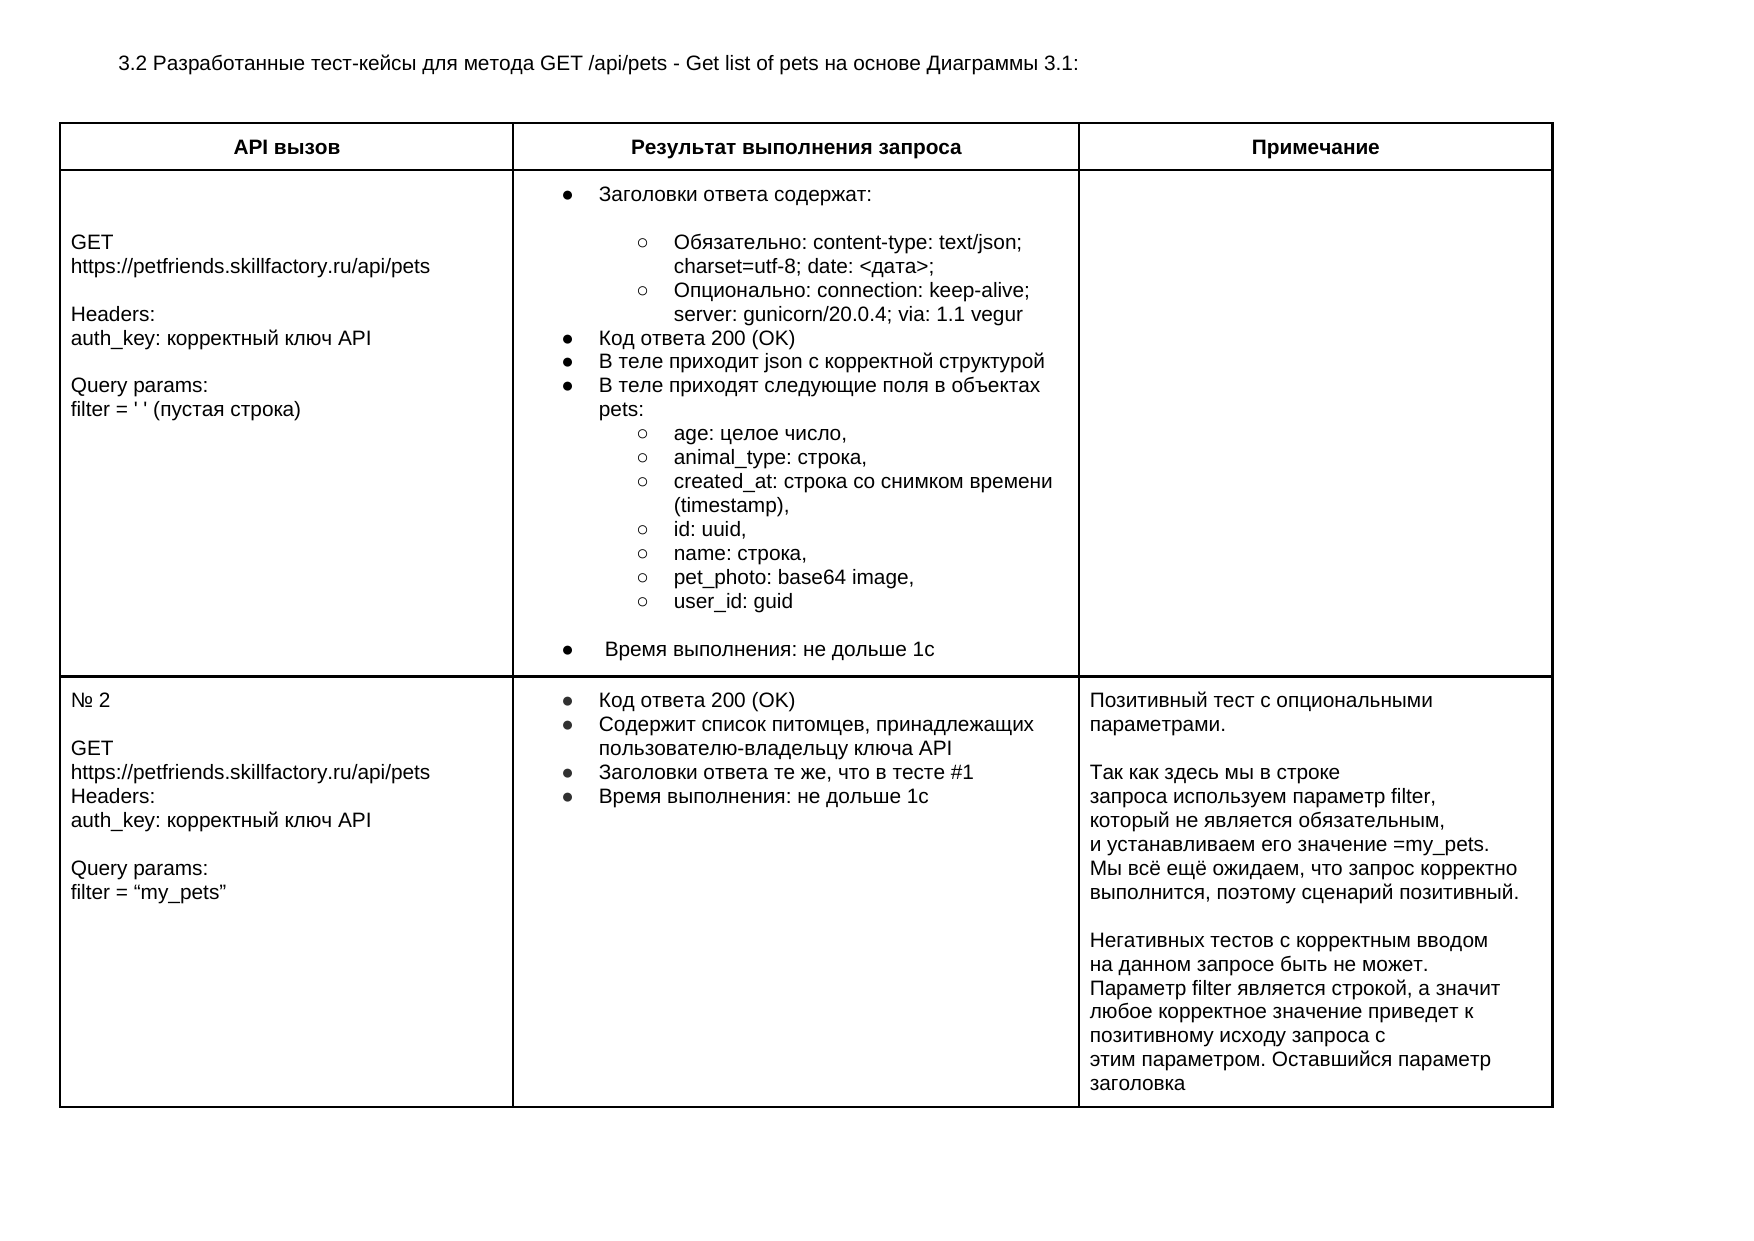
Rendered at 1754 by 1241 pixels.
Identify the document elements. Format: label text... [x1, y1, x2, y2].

table_header Примечание [1080, 124, 1551, 169]
text 3.2 Разработанные тест-кейсы для метода GET /api/pets - Get list of pets на основе Диаграммы 3.1: [59, 50, 1604, 74]
table_header API вызов [61, 124, 512, 169]
table_cell № 2 GET https://petfriends.skillfactory.ru/api/pets Headers: auth_key: корректный ключ API Query params: filter = “my_pets” [61, 678, 512, 1106]
table_header Результат выполнения запроса [514, 124, 1078, 169]
table_cell [1080, 171, 1551, 675]
table_cell GET https://petfriends.skillfactory.ru/api/pets Headers: auth_key: корректный ключ API Query params: filter = ' ' (пустая строка) [61, 171, 512, 675]
table_cell Код ответа 200 (OK) Содержит список питомцев, принадлежащих пользователю-владельцу ключа API Заголовки ответа те же, что в тесте #1 Время выполнения: не дольше 1с [514, 678, 1078, 1106]
table_cell Заголовки ответа содержат: Обязательно: content-type: text/json; charset=utf-8; date: <дата>; Опционально: connection: keep-alive; server: gunicorn/20.0.4; via: 1.1 vegur Код ответа 200 (OK) В теле приходит json с корректной структурой В теле приходят следующие поля в объектах pets: age: целое число, animal_type: строка, created_at: строка со снимком времени (timestamp), id: uuid, name: строка, pet_photo: base64 image, user_id: guid Время выполнения: не дольше 1с [514, 171, 1078, 675]
table_cell Позитивный тест с опциональными параметрами. Так как здесь мы в строке запроса используем параметр filter, который не является обязательным, и устанавливаем его значение =my_pets. Мы всё ещё ожидаем, что запрос корректно выполнится, поэтому сценарий позитивный. Негативных тестов с корректным вводом на данном запросе быть не может. Параметр filter является строкой, а значит любое корректное значение приведет к позитивному исходу запроса с этим параметром. Оставшийся параметр заголовка [1080, 678, 1551, 1106]
